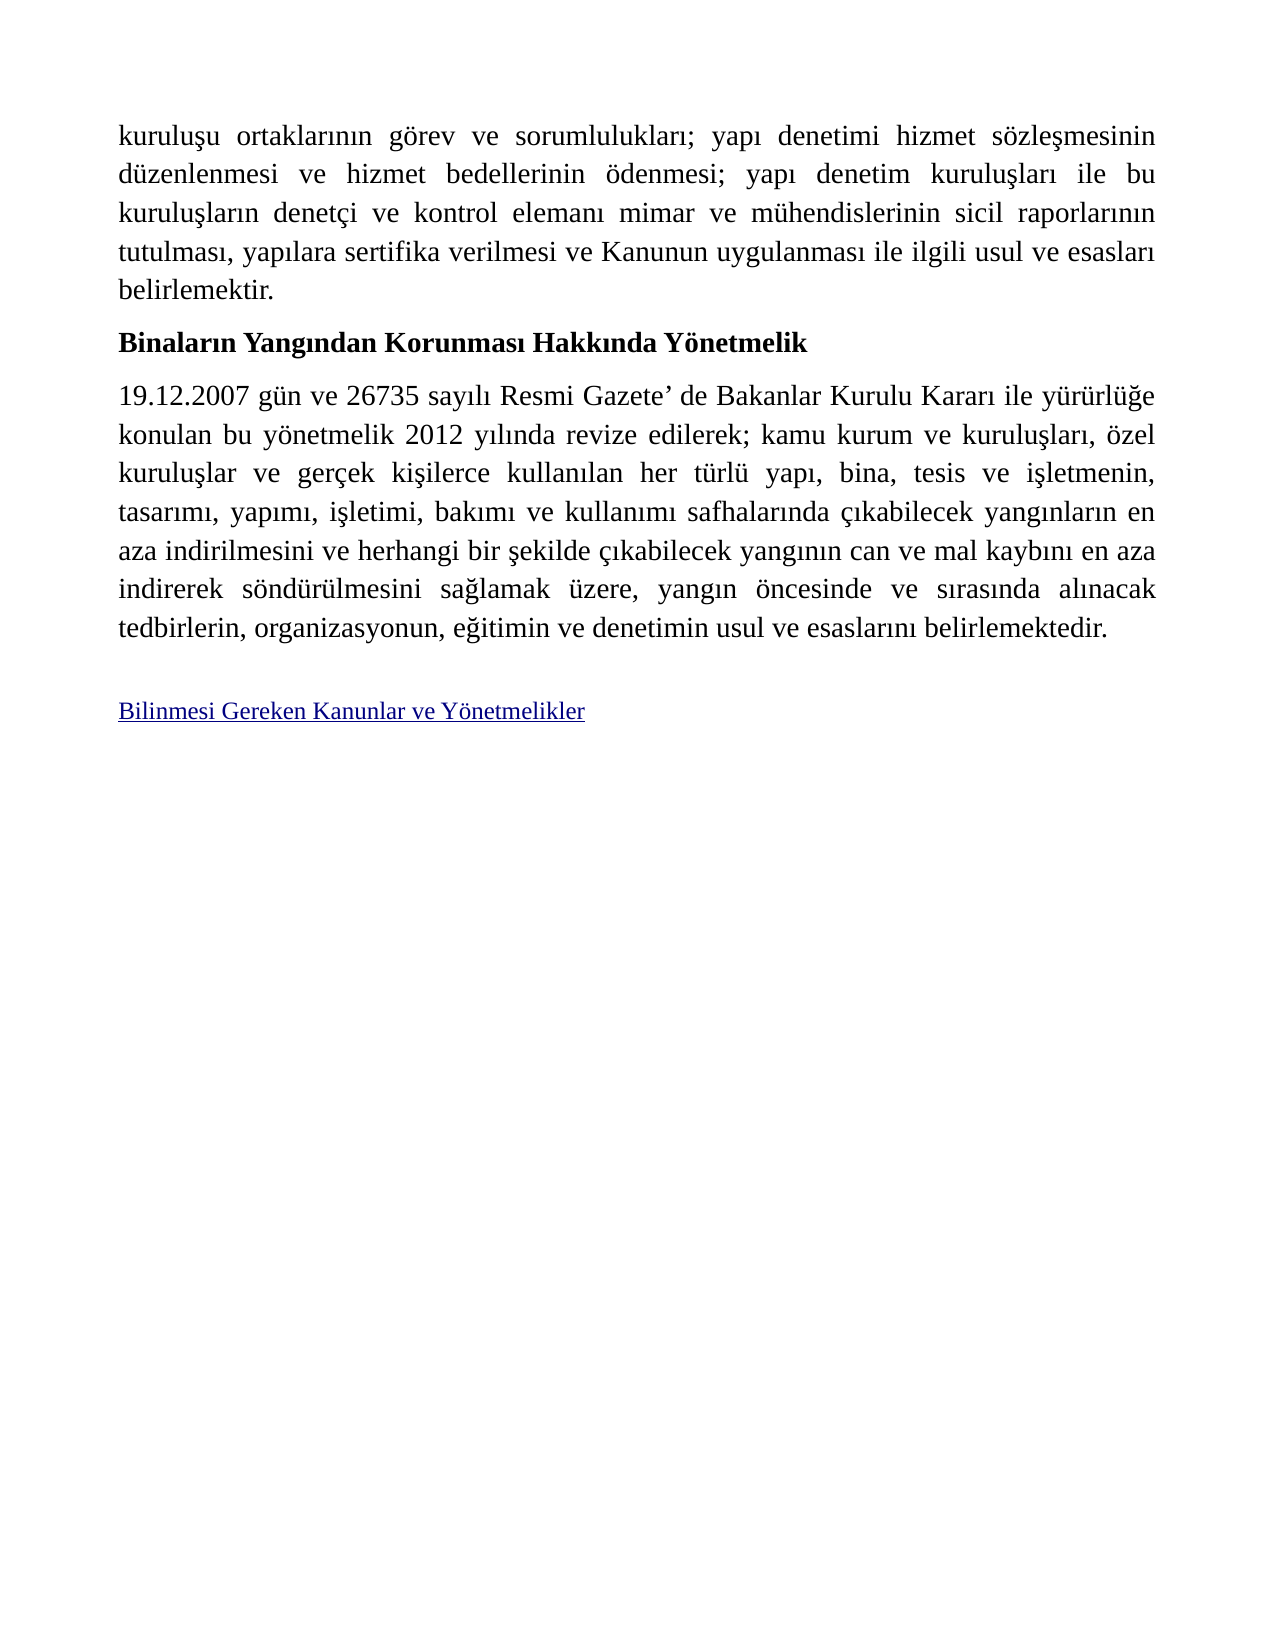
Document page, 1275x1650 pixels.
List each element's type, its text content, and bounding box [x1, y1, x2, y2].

text Binaların Yangından Korunması Hakkında Yönetmelik [118, 325, 1157, 359]
text Bilinmesi Gereken Kanunlar ve Yönetmelikler [118, 696, 1157, 725]
text 19.12.2007 gün ve 26735 sayılı Resmi Gazete’ de Bakanlar Kurulu Kararı ile yürürlüğe konulan bu yönetmelik 2012 yılında revize edilerek; kamu kurum ve kuruluşları, özel kuruluşlar ve gerçek kişilerce kullanılan her türlü yapı, bina, tesis ve işletmenin, tasarımı, yapımı, işletimi, bakımı ve kullanımı safhalarında çıkabilecek yangınların en aza indirilmesini ve herhangi bir şekilde çıkabilecek yangının can ve mal kaybını en aza indirerek söndürülmesini sağlamak üzere, yangın öncesinde ve sırasında alınacak tedbirlerin, organizasyonun, eğitimin ve denetimin usul ve esaslarını belirlemektedir. [118, 378, 1157, 643]
text kuruluşu ortaklarının görev ve sorumlulukları; yapı denetimi hizmet sözleşmesinin düzenlenmesi ve hizmet bedellerinin ödenmesi; yapı denetim kuruluşları ile bu kuruluşların denetçi ve kontrol elemanı mimar ve mühendislerinin sicil raporlarının tutulması, yapılara sertifika verilmesi ve Kanunun uygulanması ile ilgili usul ve esasları belirlemektir. [118, 118, 1157, 306]
